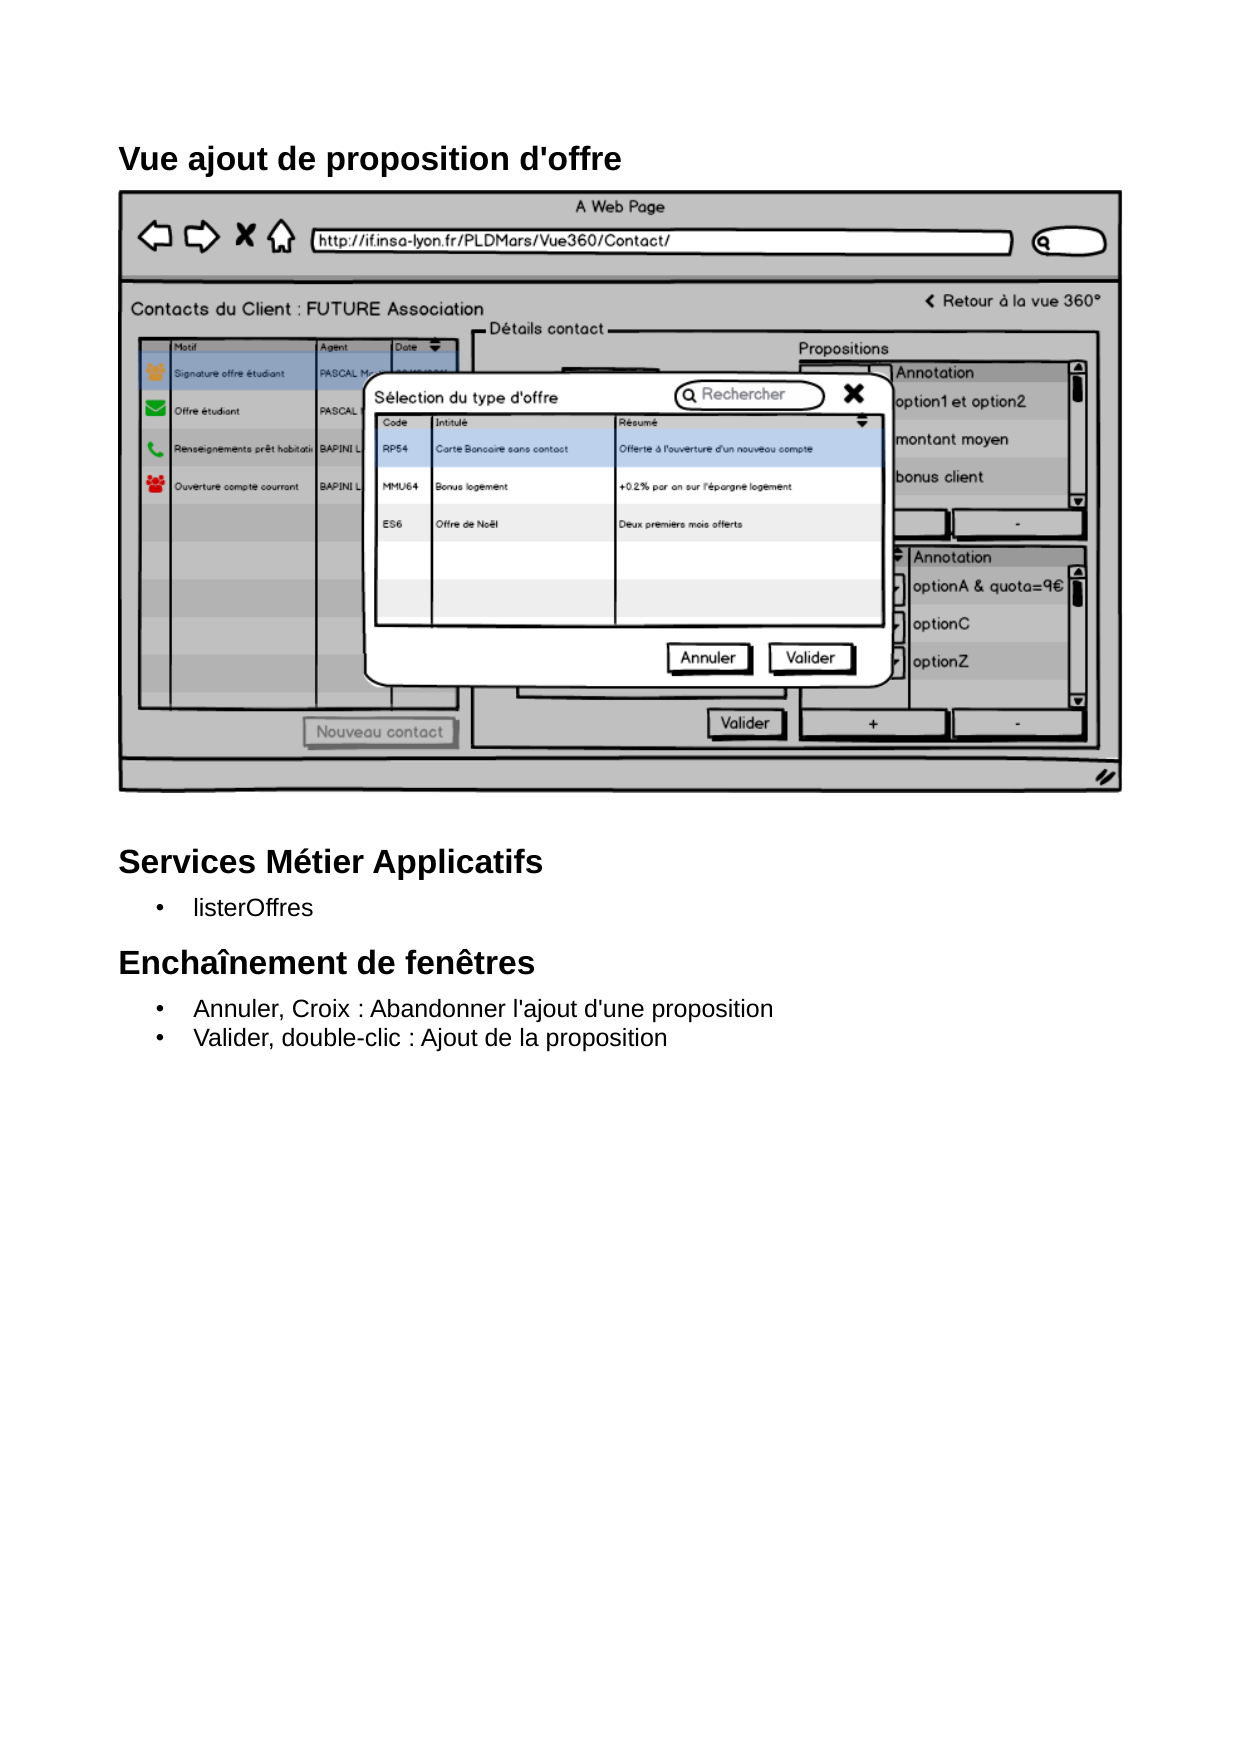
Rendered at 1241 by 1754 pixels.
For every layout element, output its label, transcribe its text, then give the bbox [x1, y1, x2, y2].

list Annuler, Croix : Abandonner l'ajout d'une proposition [156, 994, 1122, 1023]
subtitle Services Métier Applicatifs [118, 842, 1122, 881]
list listerOffres [156, 893, 1122, 922]
subtitle Enchaînement de fenêtres [118, 943, 1122, 981]
subtitle Vue ajout de proposition d'offre [118, 139, 1122, 178]
picture [118, 190, 1123, 793]
list Valider, double-clic : Ajout de la proposition [156, 1023, 1122, 1052]
